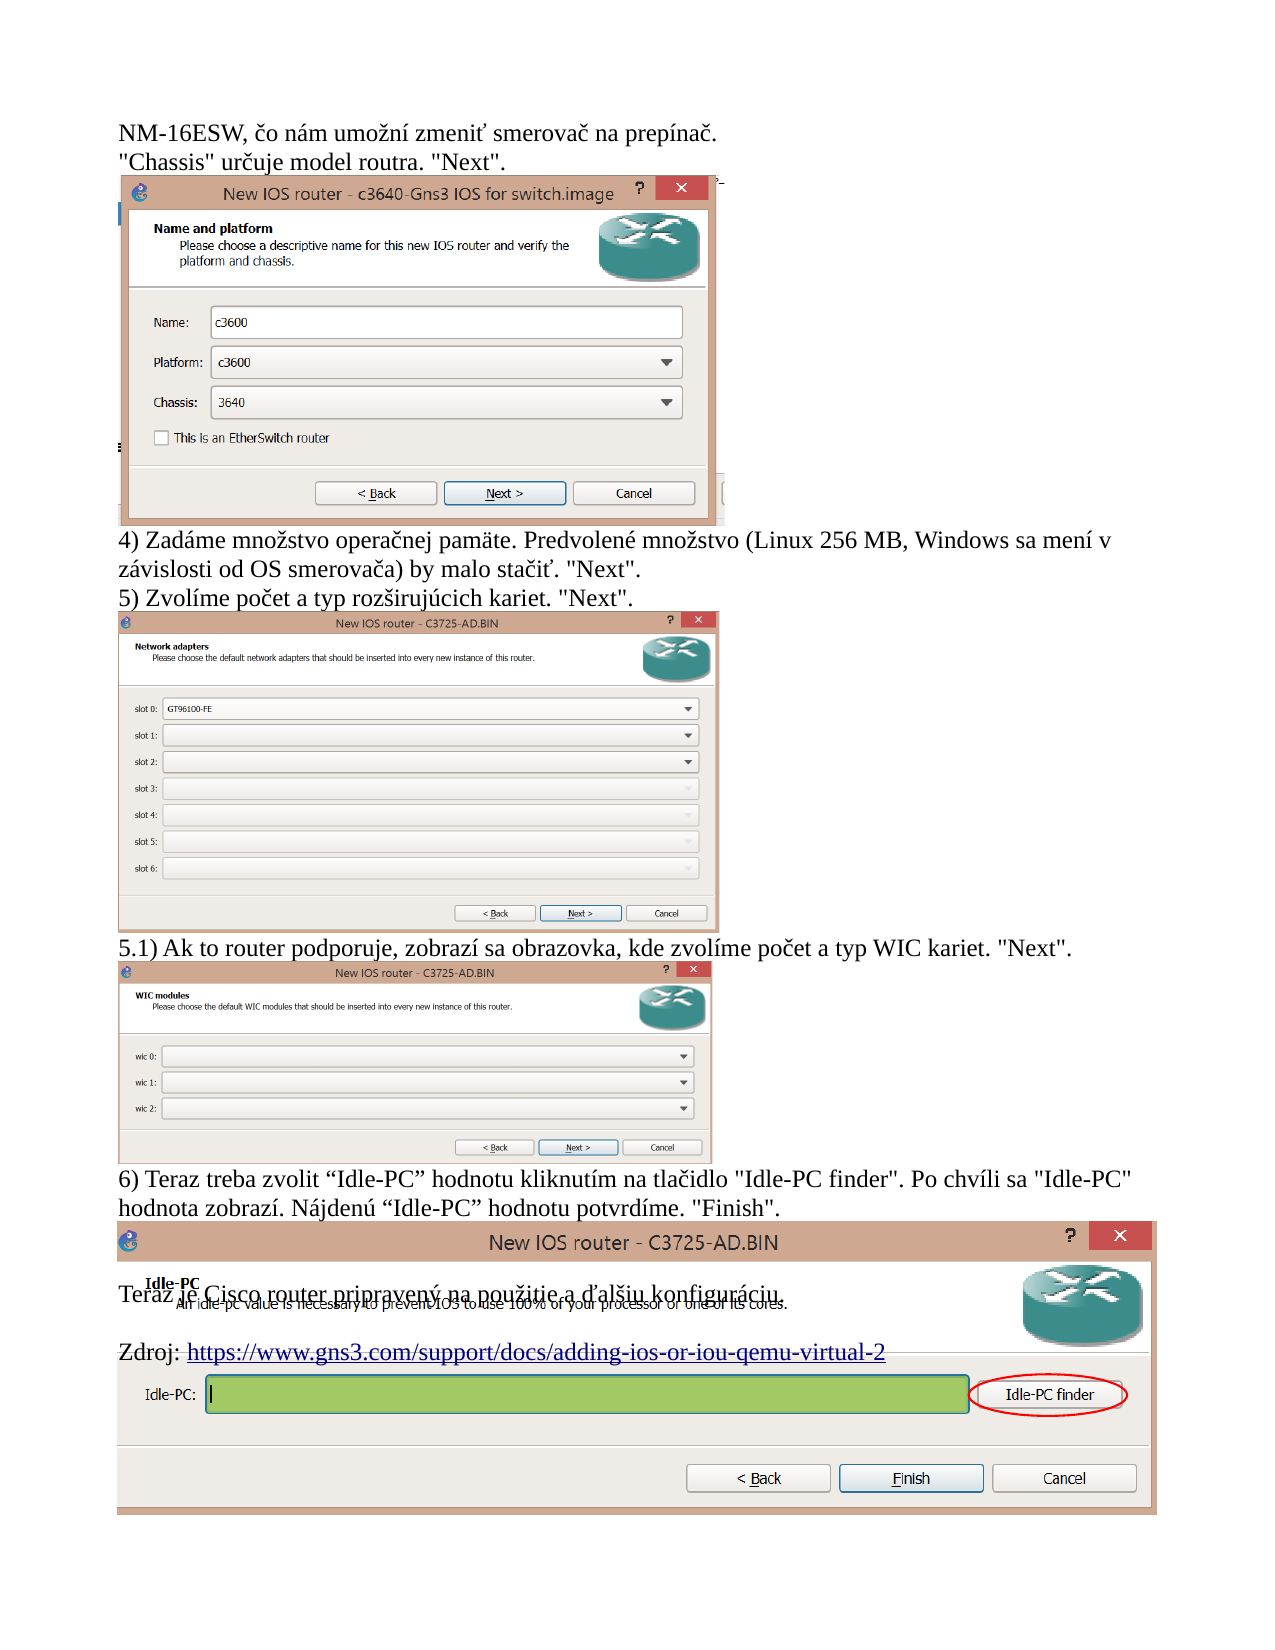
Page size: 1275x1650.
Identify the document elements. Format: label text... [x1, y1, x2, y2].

text "Chassis" určuje model routra. "Next". [118, 147, 1157, 176]
text NM-16ESW, čo nám umožní zmeniť smerovač na prepínač. [118, 118, 1157, 147]
text 5.1) Ak to router podporuje, zobrazí sa obrazovka, kde zvolíme počet a typ WIC kariet. "Next". [118, 612, 1157, 961]
text 4) Zadáme množstvo operačnej pamäte. Predvolené množstvo (Linux 256 MB, Windows sa mení v závislosti od OS smerovača) by malo stačiť. "Next". 5) Zvolíme počet a typ rozširujúcich kariet. "Next". [118, 176, 1157, 612]
text 6) Teraz treba zvolit “Idle-PC” hodnotu kliknutím na tlačidlo "Idle-PC finder". Po chvíli sa "Idle-PC" hodnota zobrazí. Nájdenú “Idle-PC” hodnotu potvrdíme. "Finish". [118, 961, 1157, 1221]
